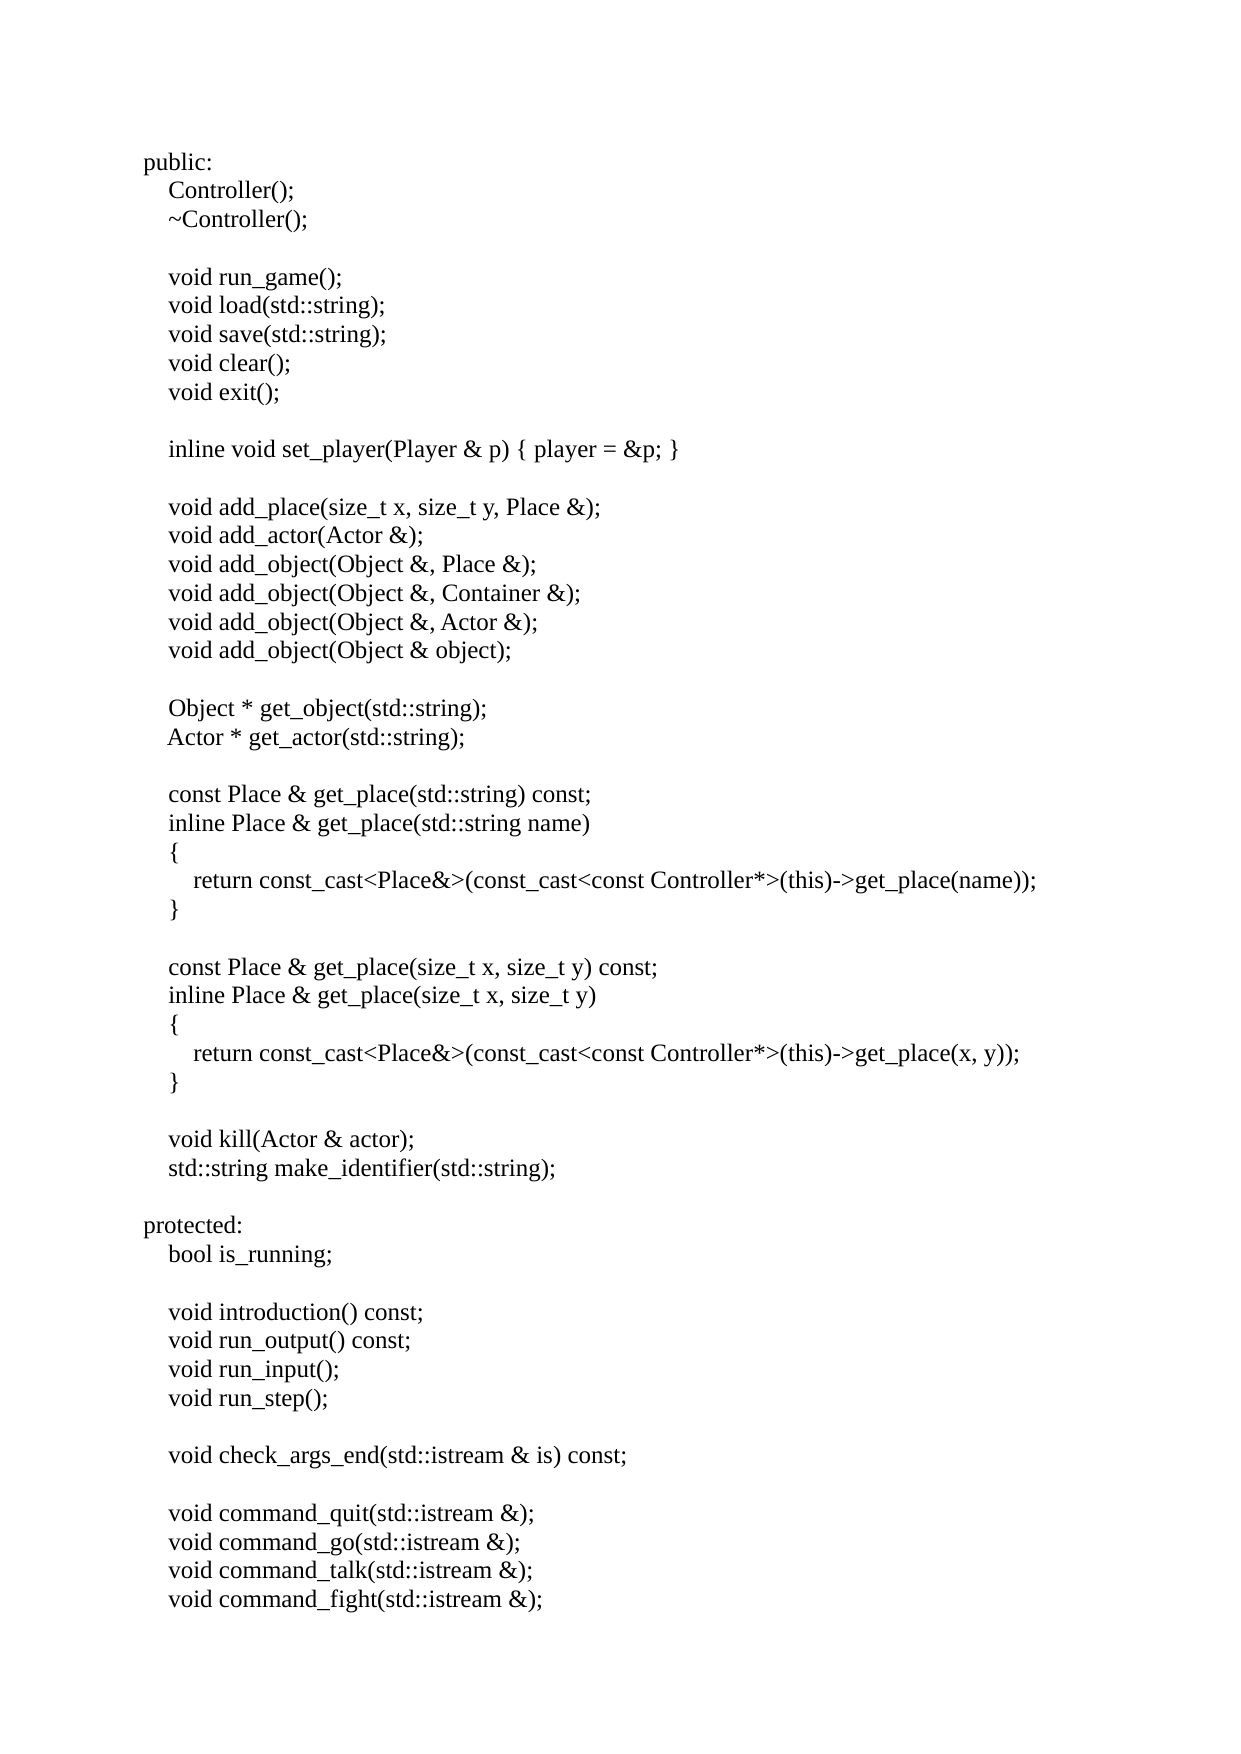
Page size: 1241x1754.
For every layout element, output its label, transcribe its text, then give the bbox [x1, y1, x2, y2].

text void add_object(Object &, Actor &); [118, 607, 1122, 636]
text void add_place(size_t x, size_t y, Place &); [118, 492, 1122, 521]
text std::string make_identifier(std::string); [118, 1153, 1122, 1182]
text Actor * get_actor(std::string); [118, 722, 1122, 751]
text void command_go(std::istream &); [118, 1527, 1122, 1556]
text inline Place & get_place(std::string name) [118, 808, 1122, 837]
text void save(std::string); [118, 319, 1122, 348]
text void kill(Actor & actor); [118, 1124, 1122, 1153]
text void clear(); [118, 348, 1122, 377]
text void run_output() const; [118, 1326, 1122, 1354]
text inline void set_player(Player & p) { player = &p; } [118, 434, 1122, 463]
text } [118, 894, 1122, 923]
text void command_quit(std::istream &); [118, 1498, 1122, 1527]
text void add_object(Object &, Container &); [118, 578, 1122, 607]
text void command_talk(std::istream &); [118, 1556, 1122, 1584]
text inline Place & get_place(size_t x, size_t y) [118, 981, 1122, 1009]
text void exit(); [118, 377, 1122, 406]
text void run_game(); [118, 262, 1122, 291]
text void add_object(Object &, Place &); [118, 549, 1122, 578]
text void check_args_end(std::istream & is) const; [118, 1441, 1122, 1469]
text void run_step(); [118, 1383, 1122, 1412]
text void load(std::string); [118, 291, 1122, 319]
text ~Controller(); [118, 204, 1122, 233]
text const Place & get_place(size_t x, size_t y) const; [118, 952, 1122, 981]
text const Place & get_place(std::string) const; [118, 779, 1122, 808]
text return const_cast<Place&>(const_cast<const Controller*>(this)->get_place(name)); [118, 866, 1122, 894]
text bool is_running; [118, 1239, 1122, 1268]
text public: [118, 147, 1122, 176]
text void add_actor(Actor &); [118, 521, 1122, 549]
text void introduction() const; [118, 1297, 1122, 1326]
text void add_object(Object & object); [118, 636, 1122, 664]
text } [118, 1067, 1122, 1096]
text Object * get_object(std::string); [118, 693, 1122, 722]
text return const_cast<Place&>(const_cast<const Controller*>(this)->get_place(x, y)); [118, 1038, 1122, 1067]
text void command_fight(std::istream &); [118, 1584, 1122, 1613]
text Controller(); [118, 176, 1122, 204]
text protected: [118, 1211, 1122, 1239]
text void run_input(); [118, 1354, 1122, 1383]
text { [118, 1009, 1122, 1038]
text { [118, 837, 1122, 866]
